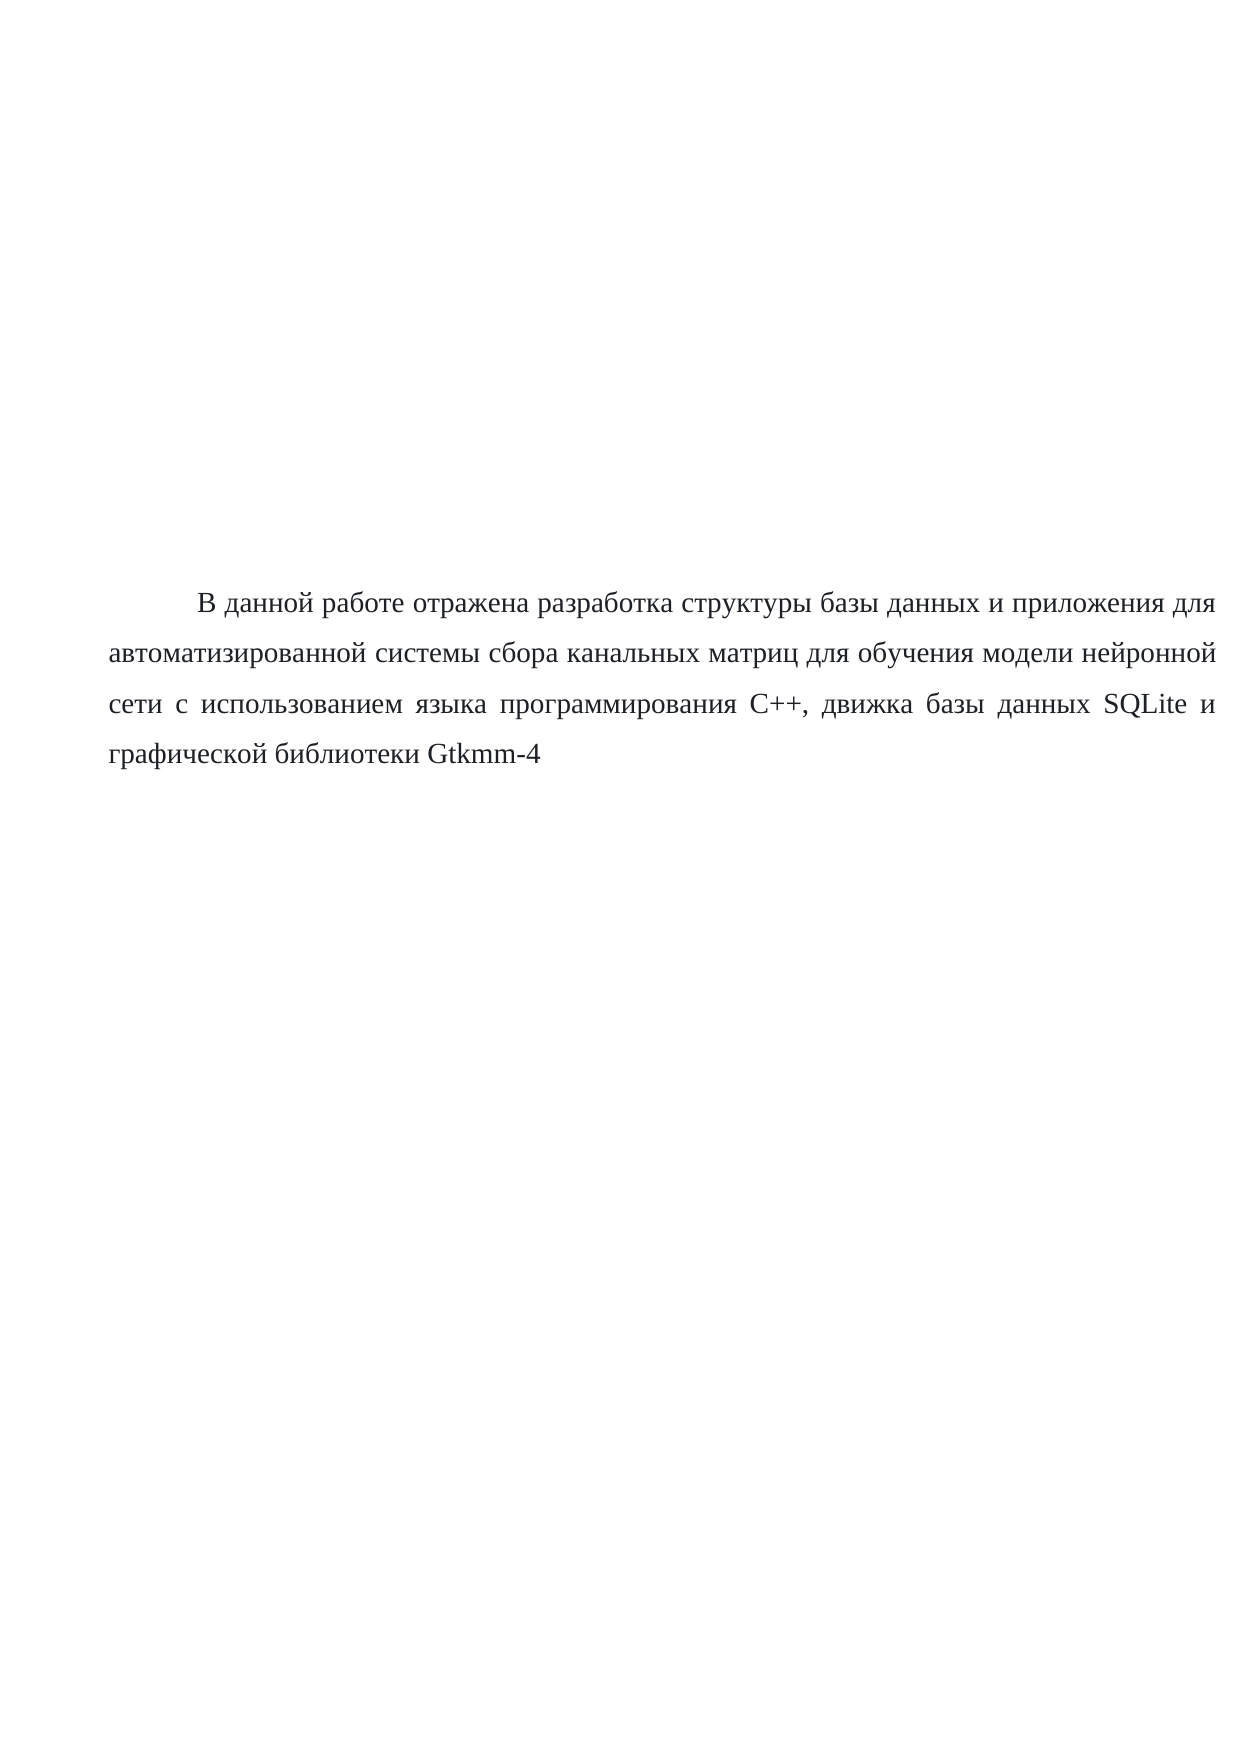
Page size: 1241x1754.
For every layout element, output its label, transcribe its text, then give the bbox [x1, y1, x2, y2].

text В данной работе отражена разработка структуры базы данных и приложения для автоматизированной системы сбора канальных матриц для обучения модели нейронной сети с использованием языка программирования C++, движка базы данных SQLite и графической библиотеки Gtkmm-4 [108, 585, 1217, 770]
